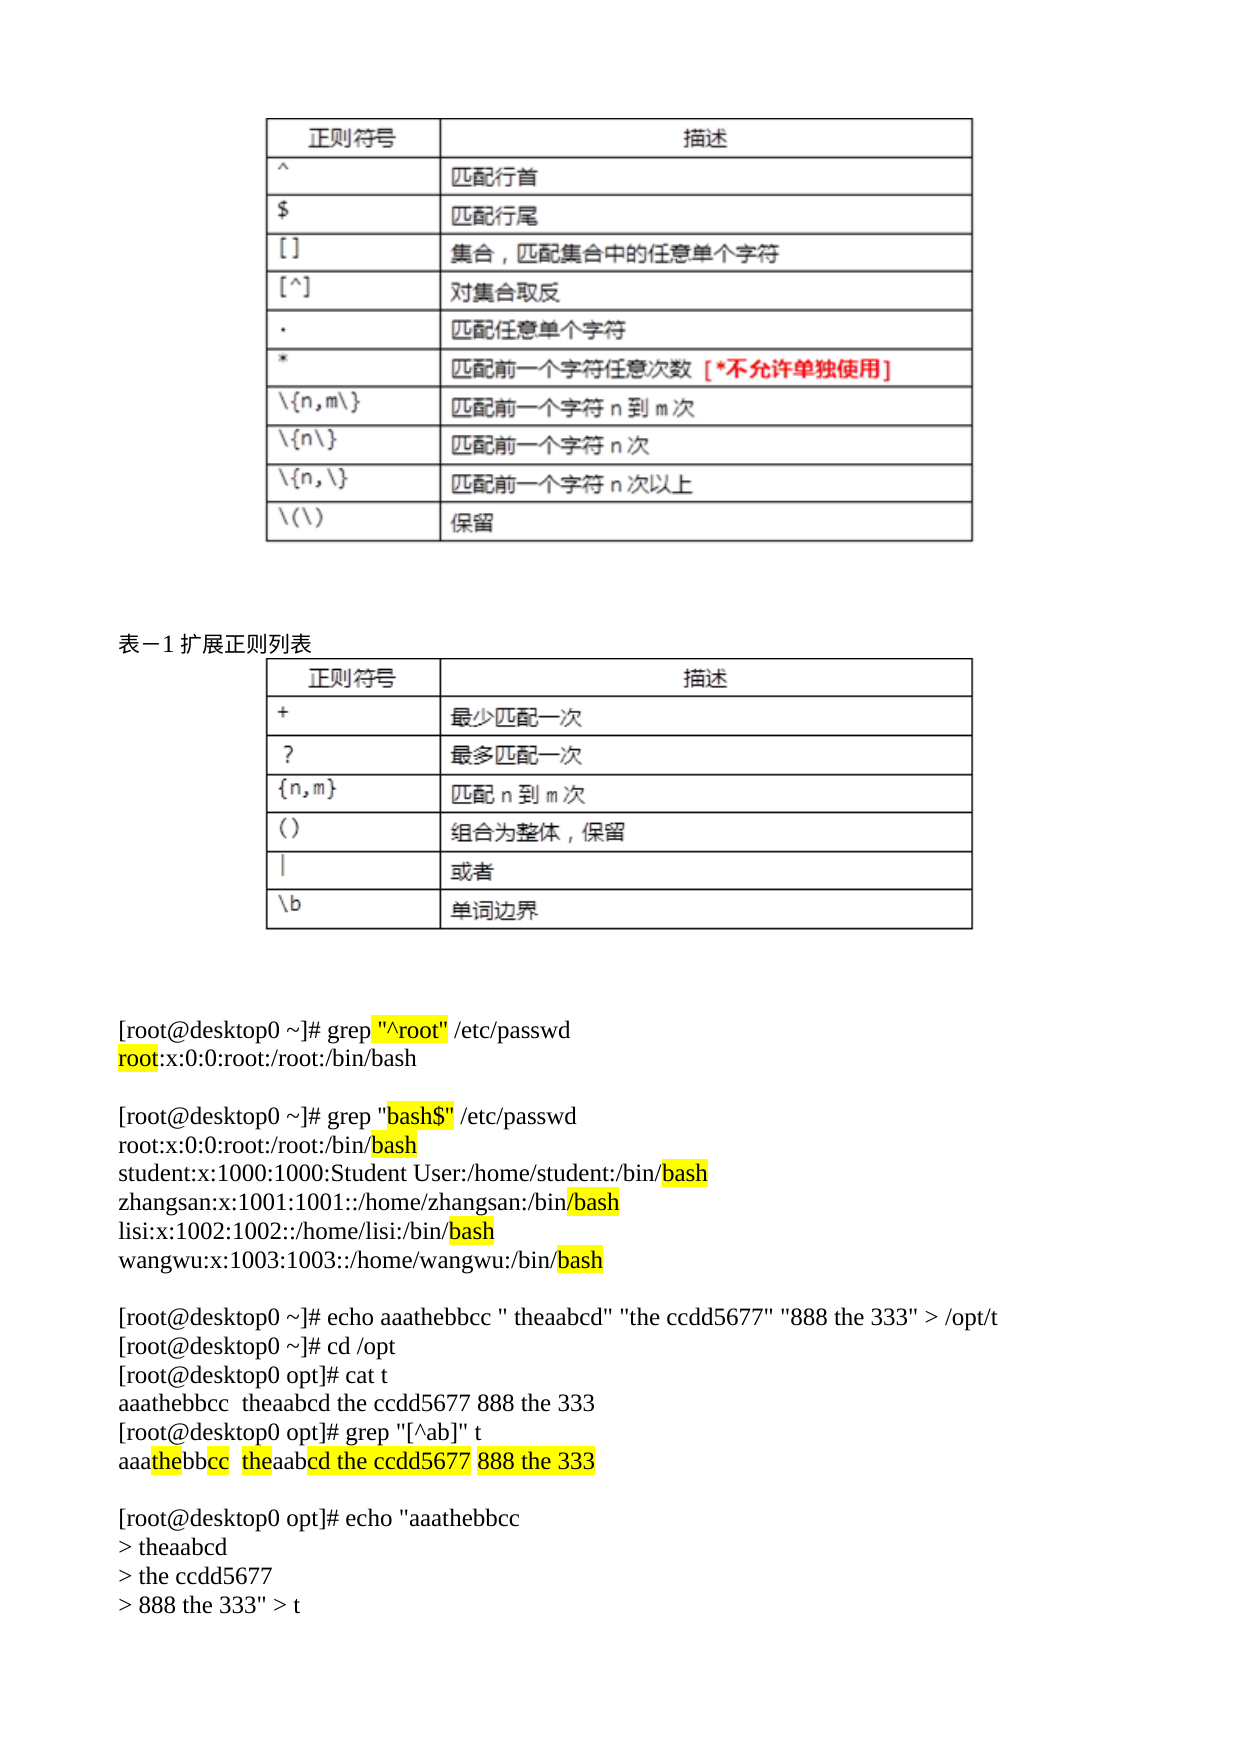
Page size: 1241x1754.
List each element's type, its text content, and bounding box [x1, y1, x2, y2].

text [root@desktop0 ~]# grep ''^root'' /etc/passwd [118, 1015, 1122, 1043]
text [root@desktop0 ~]# echo aaathebbcc " theaabcd" "the ccdd5677" "888 the 333" > /opt/t [118, 1302, 1122, 1331]
text [root@desktop0 opt]# cat t [118, 1360, 1122, 1388]
text > theaabcd [118, 1532, 1122, 1561]
text 表－1 扩展正则列表 [118, 627, 1122, 659]
text aaathebbcc theaabcd the ccdd5677 888 the 333 [118, 1446, 1122, 1475]
text [root@desktop0 ~]# cd /opt [118, 1331, 1122, 1360]
text student:x:1000:1000:Student User:/home/student:/bin/bash [118, 1158, 1122, 1187]
text zhangsan:x:1001:1001::/home/zhangsan:/bin/bash [118, 1187, 1122, 1216]
text > 888 the 333" > t [118, 1590, 1122, 1618]
text [root@desktop0 opt]# echo "aaathebbcc [118, 1503, 1122, 1532]
text lisi:x:1002:1002::/home/lisi:/bin/bash [118, 1216, 1122, 1245]
text aaathebbcc theaabcd the ccdd5677 888 the 333 [118, 1388, 1122, 1417]
picture [174, 658, 1067, 958]
picture [174, 118, 1067, 570]
text wangwu:x:1003:1003::/home/wangwu:/bin/bash [118, 1245, 1122, 1273]
text root:x:0:0:root:/root:/bin/bash [118, 1130, 1122, 1158]
text root:x:0:0:root:/root:/bin/bash [118, 1043, 1122, 1072]
text [root@desktop0 opt]# grep "[^ab]" t [118, 1417, 1122, 1446]
text > the ccdd5677 [118, 1561, 1122, 1590]
text [root@desktop0 ~]# grep ''bash$'' /etc/passwd [118, 1101, 1122, 1130]
